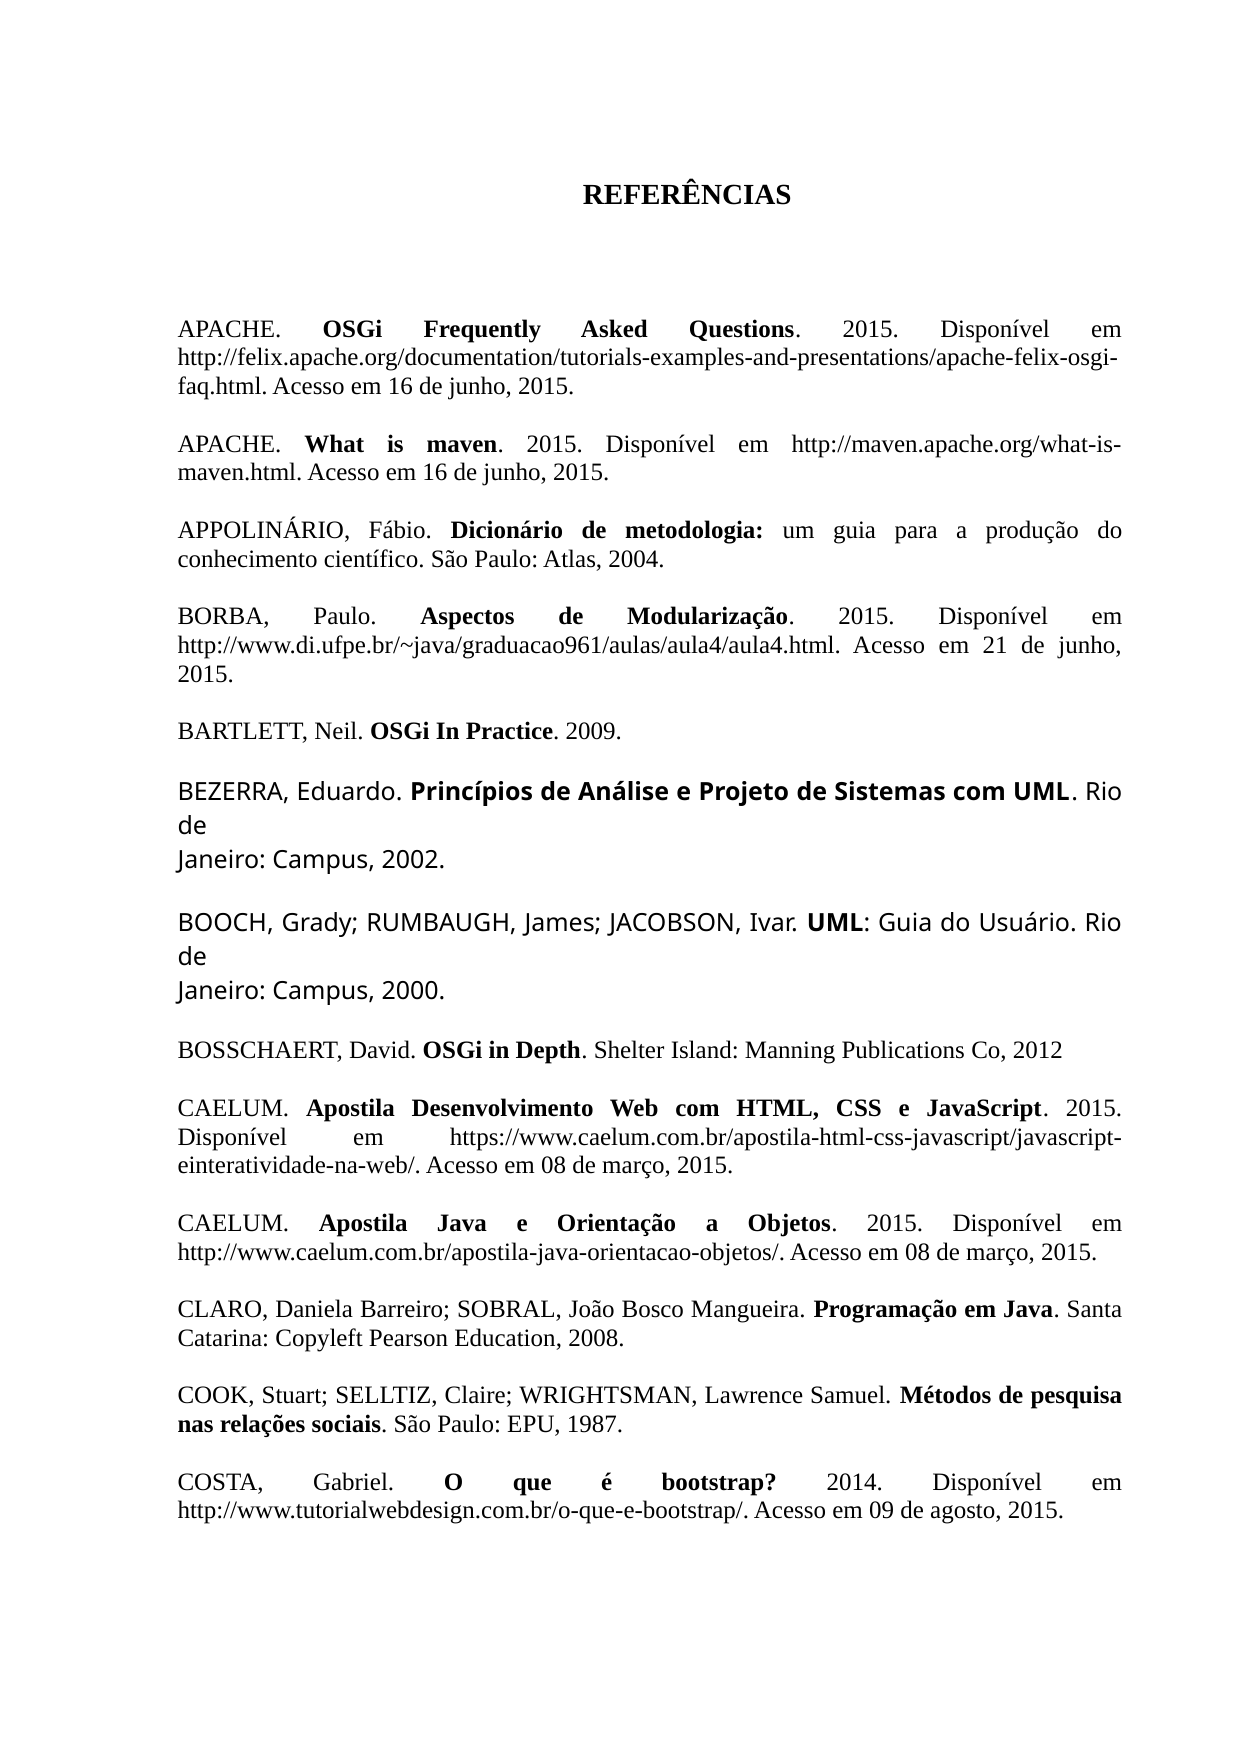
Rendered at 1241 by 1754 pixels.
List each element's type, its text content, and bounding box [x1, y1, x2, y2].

text CLARO, Daniela Barreiro; SOBRAL, João Bosco Mangueira. Programação em Java. Santa Catarina: Copyleft Pearson Education, 2008. [177, 1294, 1122, 1352]
subtitle Referências [215, 177, 1122, 211]
text CAELUM. Apostila Java e Orientação a Objetos. 2015. Disponível em http://www.caelum.com.br/apostila-java-orientacao-objetos/. Acesso em 08 de março, 2015. [177, 1208, 1122, 1266]
text BEZERRA, Eduardo. Princípios de Análise e Projeto de Sistemas com UML. Rio de [177, 774, 1122, 842]
text COOK, Stuart; SELLTIZ, Claire; WRIGHTSMAN, Lawrence Samuel. Métodos de pesquisa nas relações sociais. São Paulo: EPU, 1987. [177, 1381, 1122, 1438]
text BORBA, Paulo. Aspectos de Modularização. 2015. Disponível em http://www.di.ufpe.br/~java/graduacao961/aulas/aula4/aula4.html. Acesso em 21 de junho, 2015. [177, 601, 1122, 687]
text Janeiro: Campus, 2000. [177, 973, 1122, 1007]
text APACHE. What is maven. 2015. Disponível em http://maven.apache.org/what-is-maven.html. Acesso em 16 de junho, 2015. [177, 429, 1122, 486]
text COSTA, Gabriel. O que é bootstrap? 2014. Disponível em http://www.tutorialwebdesign.com.br/o-que-e-bootstrap/. Acesso em 09 de agosto, 2015. [177, 1467, 1122, 1524]
text BOSSCHAERT, David. OSGi in Depth. Shelter Island: Manning Publications Co, 2012 [177, 1036, 1122, 1064]
text BARTLETT, Neil. OSGi In Practice. 2009. [177, 716, 1122, 745]
text APPOLINÁRIO, Fábio. Dicionário de metodologia: um guia para a produção do conhecimento científico. São Paulo: Atlas, 2004. [177, 515, 1122, 572]
text CAELUM. Apostila Desenvolvimento Web com HTML, CSS e JavaScript. 2015. Disponível em https://www.caelum.com.br/apostila-html-css-javascript/javascript-einteratividade-na-web/. Acesso em 08 de março, 2015. [177, 1093, 1122, 1179]
text Janeiro: Campus, 2002. [177, 842, 1122, 876]
text BOOCH, Grady; RUMBAUGH, James; JACOBSON, Ivar. UML: Guia do Usuário. Rio de [177, 905, 1122, 973]
text APACHE. OSGi Frequently Asked Questions. 2015. Disponível em http://felix.apache.org/documentation/tutorials-examples-and-presentations/apache-felix-osgi-faq.html. Acesso em 16 de junho, 2015. [177, 314, 1122, 400]
